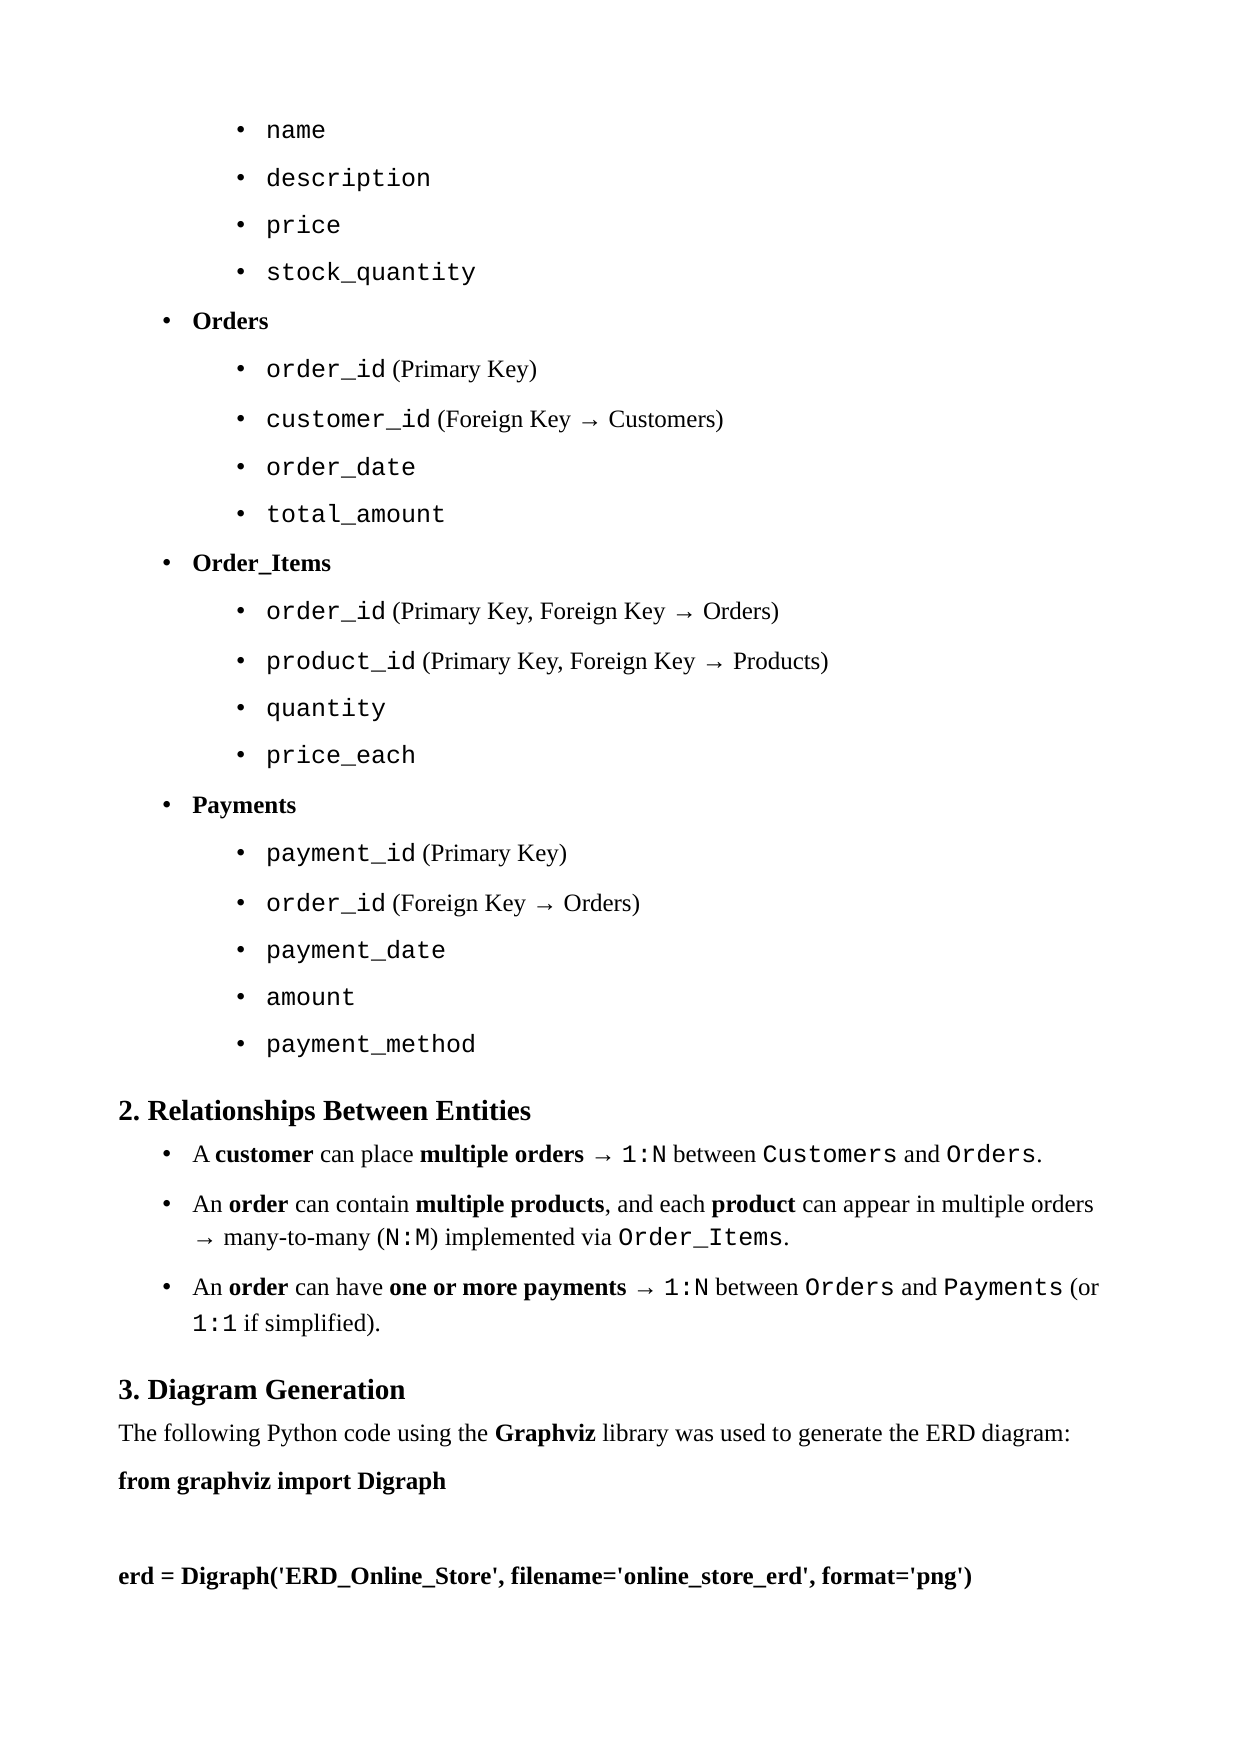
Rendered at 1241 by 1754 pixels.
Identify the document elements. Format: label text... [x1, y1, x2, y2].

list amount [236, 985, 1122, 1013]
subtitle 2. Relationships Between Entities [118, 1093, 1122, 1127]
list payment_id (Primary Key) [236, 838, 1122, 868]
list Payments [162, 790, 1122, 819]
list An order can contain multiple products, and each product can appear in multiple orders → many-to-many (N:M) implemented via Order_Items. [162, 1189, 1122, 1253]
list customer_id (Foreign Key → Customers) [236, 404, 1122, 435]
text erd = Digraph('ERD_Online_Store', filename='online_store_erd', format='png') [118, 1561, 1122, 1590]
list quantity [236, 696, 1122, 724]
list description [236, 165, 1122, 193]
list name [236, 118, 1122, 146]
list order_date [236, 454, 1122, 482]
list order_id (Primary Key, Foreign Key → Orders) [236, 596, 1122, 627]
list order_id (Primary Key) [236, 354, 1122, 385]
list payment_date [236, 938, 1122, 966]
text from graphviz import Digraph [118, 1466, 1122, 1494]
list order_id (Foreign Key → Orders) [236, 888, 1122, 918]
list stock_quantity [236, 259, 1122, 288]
list An order can have one or more payments → 1:N between Orders and Payments (or 1:1 if simplified). [162, 1272, 1122, 1338]
subtitle 3. Diagram Generation [118, 1372, 1122, 1406]
list product_id (Primary Key, Foreign Key → Products) [236, 646, 1122, 677]
list Order_Items [162, 548, 1122, 577]
list price [236, 212, 1122, 241]
list total_amount [236, 501, 1122, 529]
list Orders [162, 306, 1122, 335]
list payment_method [236, 1032, 1122, 1060]
text The following Python code using the Graphviz library was used to generate the ERD diagram: [118, 1418, 1122, 1447]
list A customer can place multiple orders → 1:N between Customers and Orders. [162, 1139, 1122, 1170]
list price_each [236, 743, 1122, 771]
